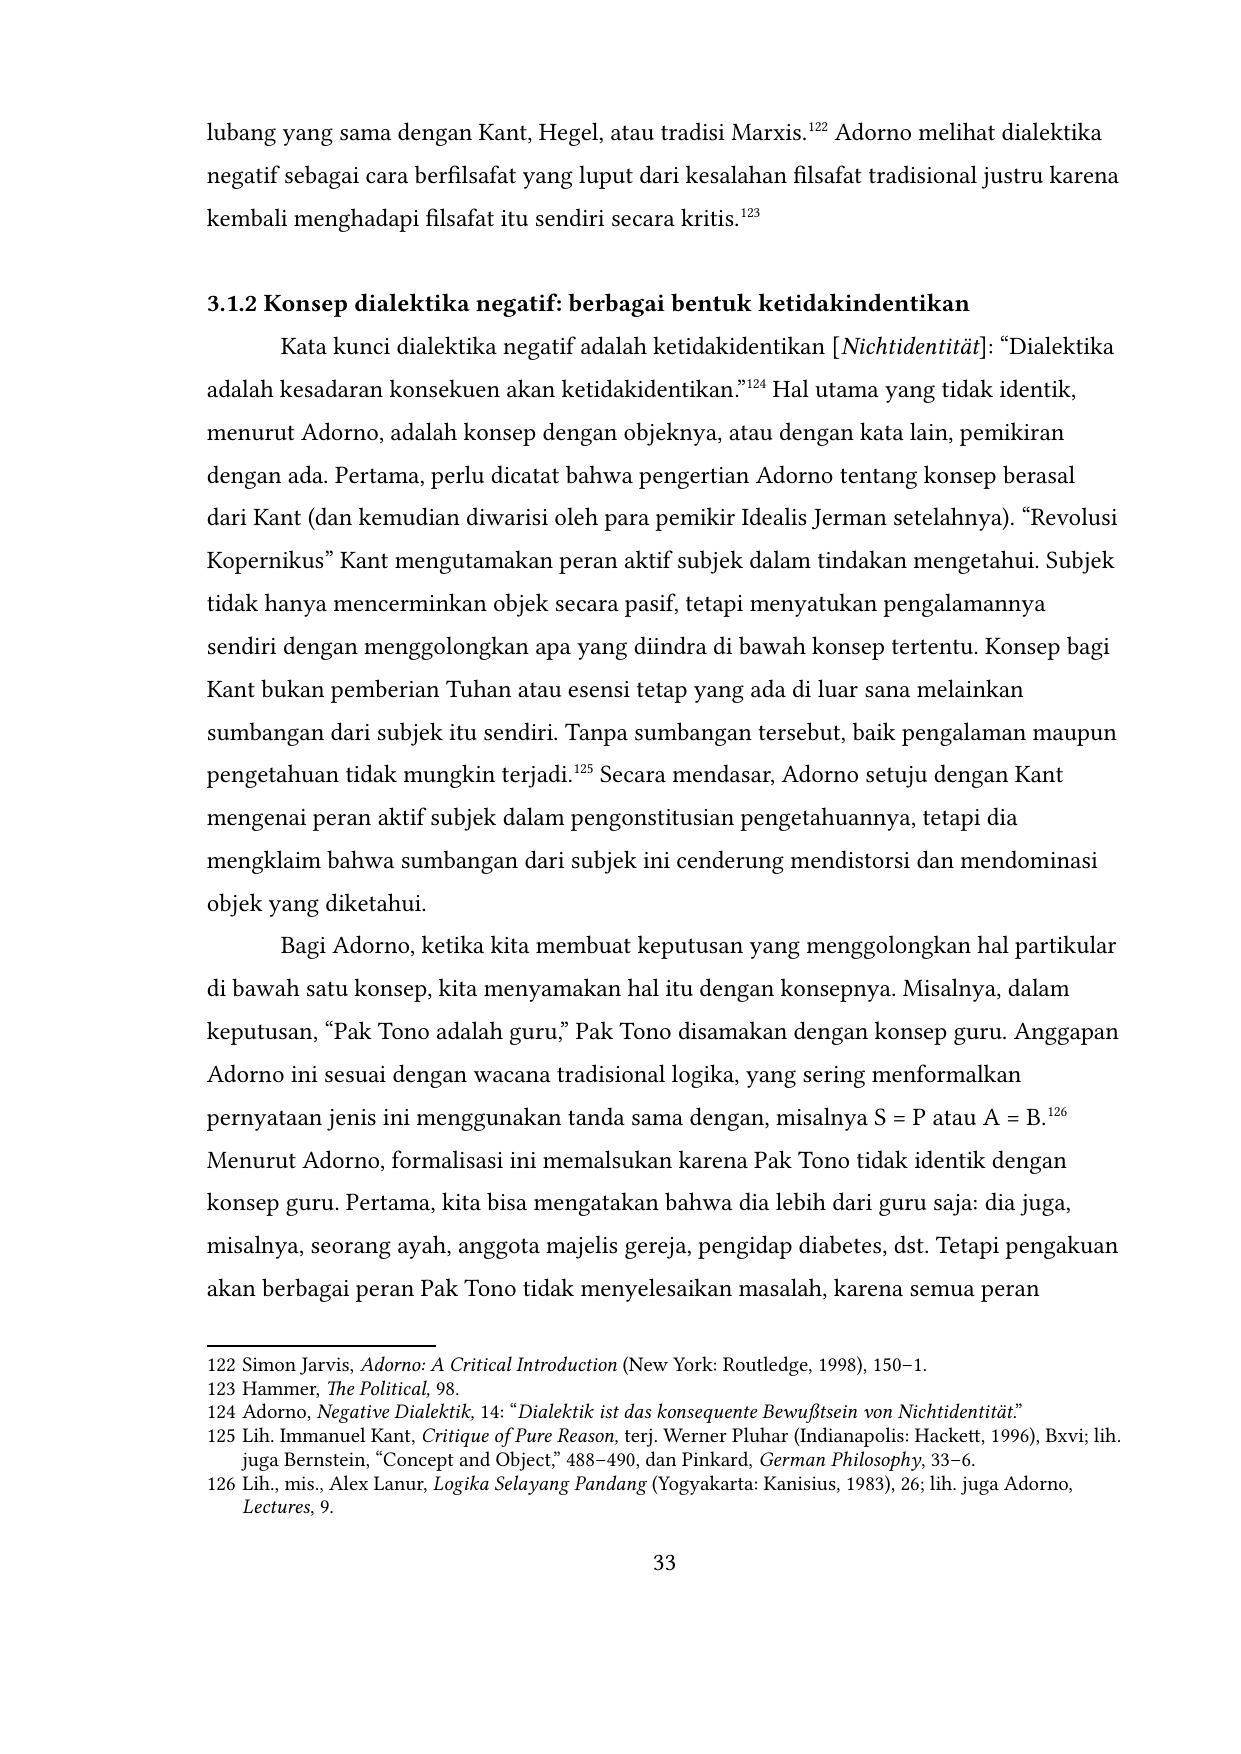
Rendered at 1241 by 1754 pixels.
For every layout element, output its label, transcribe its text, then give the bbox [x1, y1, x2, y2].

text 3.1.2 Konsep dialektika negatif: berbagai bentuk ketidakindentikan [207, 289, 1122, 318]
text Bagi Adorno, ketika kita membuat keputusan yang menggolongkan hal partikular di bawah satu konsep, kita menyamakan hal itu dengan konsepnya. Misalnya, dalam keputusan, “Pak Tono adalah guru,” Pak Tono disamakan dengan konsep guru. Anggapan Adorno ini sesuai dengan wacana tradisional logika, yang sering menformalkan pernyataan jenis ini menggunakan tanda sama dengan, misalnya S = P atau A = B. Menurut Adorno, formalisasi ini memalsukan karena Pak Tono tidak identik dengan konsep guru. Pertama, kita bisa mengatakan bahwa dia lebih dari guru saja: dia juga, misalnya, seorang ayah, anggota majelis gereja, pengidap diabetes, dst. Tetapi pengakuan akan berbagai peran Pak Tono tidak menyelesaikan masalah, karena semua peran [207, 932, 1122, 1303]
text Adorno, Negative Dialektik, 14: “Dialektik ist das konsequente Bewußtsein von Nichtidentität.” [207, 1400, 1122, 1424]
text Kata kunci dialektika negatif adalah ketidakidentikan [Nichtidentität]: “Dialektika adalah kesadaran konsekuen akan ketidakidentikan.” Hal utama yang tidak identik, menurut Adorno, adalah konsep dengan objeknya, atau dengan kata lain, pemikiran dengan ada. Pertama, perlu dicatat bahwa pengertian Adorno tentang konsep berasal dari Kant (dan kemudian diwarisi oleh para pemikir Idealis Jerman setelahnya). “Revolusi Kopernikus” Kant mengutamakan peran aktif subjek dalam tindakan mengetahui. Subjek tidak hanya mencerminkan objek secara pasif, tetapi menyatukan pengalamannya sendiri dengan menggolongkan apa yang diindra di bawah konsep tertentu. Konsep bagi Kant bukan pemberian Tuhan atau esensi tetap yang ada di luar sana melainkan sumbangan dari subjek itu sendiri. Tanpa sumbangan tersebut, baik pengalaman maupun pengetahuan tidak mungkin terjadi. Secara mendasar, Adorno setuju dengan Kant mengenai peran aktif subjek dalam pengonstitusian pengetahuannya, tetapi dia mengklaim bahwa sumbangan dari subjek ini cenderung mendistorsi dan mendominasi objek yang diketahui. [207, 332, 1122, 917]
text Hammer, The Political, 98. [207, 1376, 1122, 1400]
text Lih., mis., Alex Lanur, Logika Selayang Pandang (Yogyakarta: Kanisius, 1983), 26; lih. juga Adorno, Lectures, 9. [207, 1471, 1122, 1519]
text lubang yang sama dengan Kant, Hegel, atau tradisi Marxis. Adorno melihat dialektika negatif sebagai cara berfilsafat yang luput dari kesalahan filsafat tradisional justru karena kembali menghadapi filsafat itu sendiri secara kritis. [207, 118, 1122, 232]
text Simon Jarvis, Adorno: A Critical Introduction (New York: Routledge, 1998), 150–1. [207, 1352, 1122, 1376]
text Lih. Immanuel Kant, Critique of Pure Reason, terj. Werner Pluhar (Indianapolis: Hackett, 1996), Bxvi; lih. juga Bernstein, “Concept and Object,” 488–490, dan Pinkard, German Philosophy, 33–6. [207, 1424, 1122, 1471]
